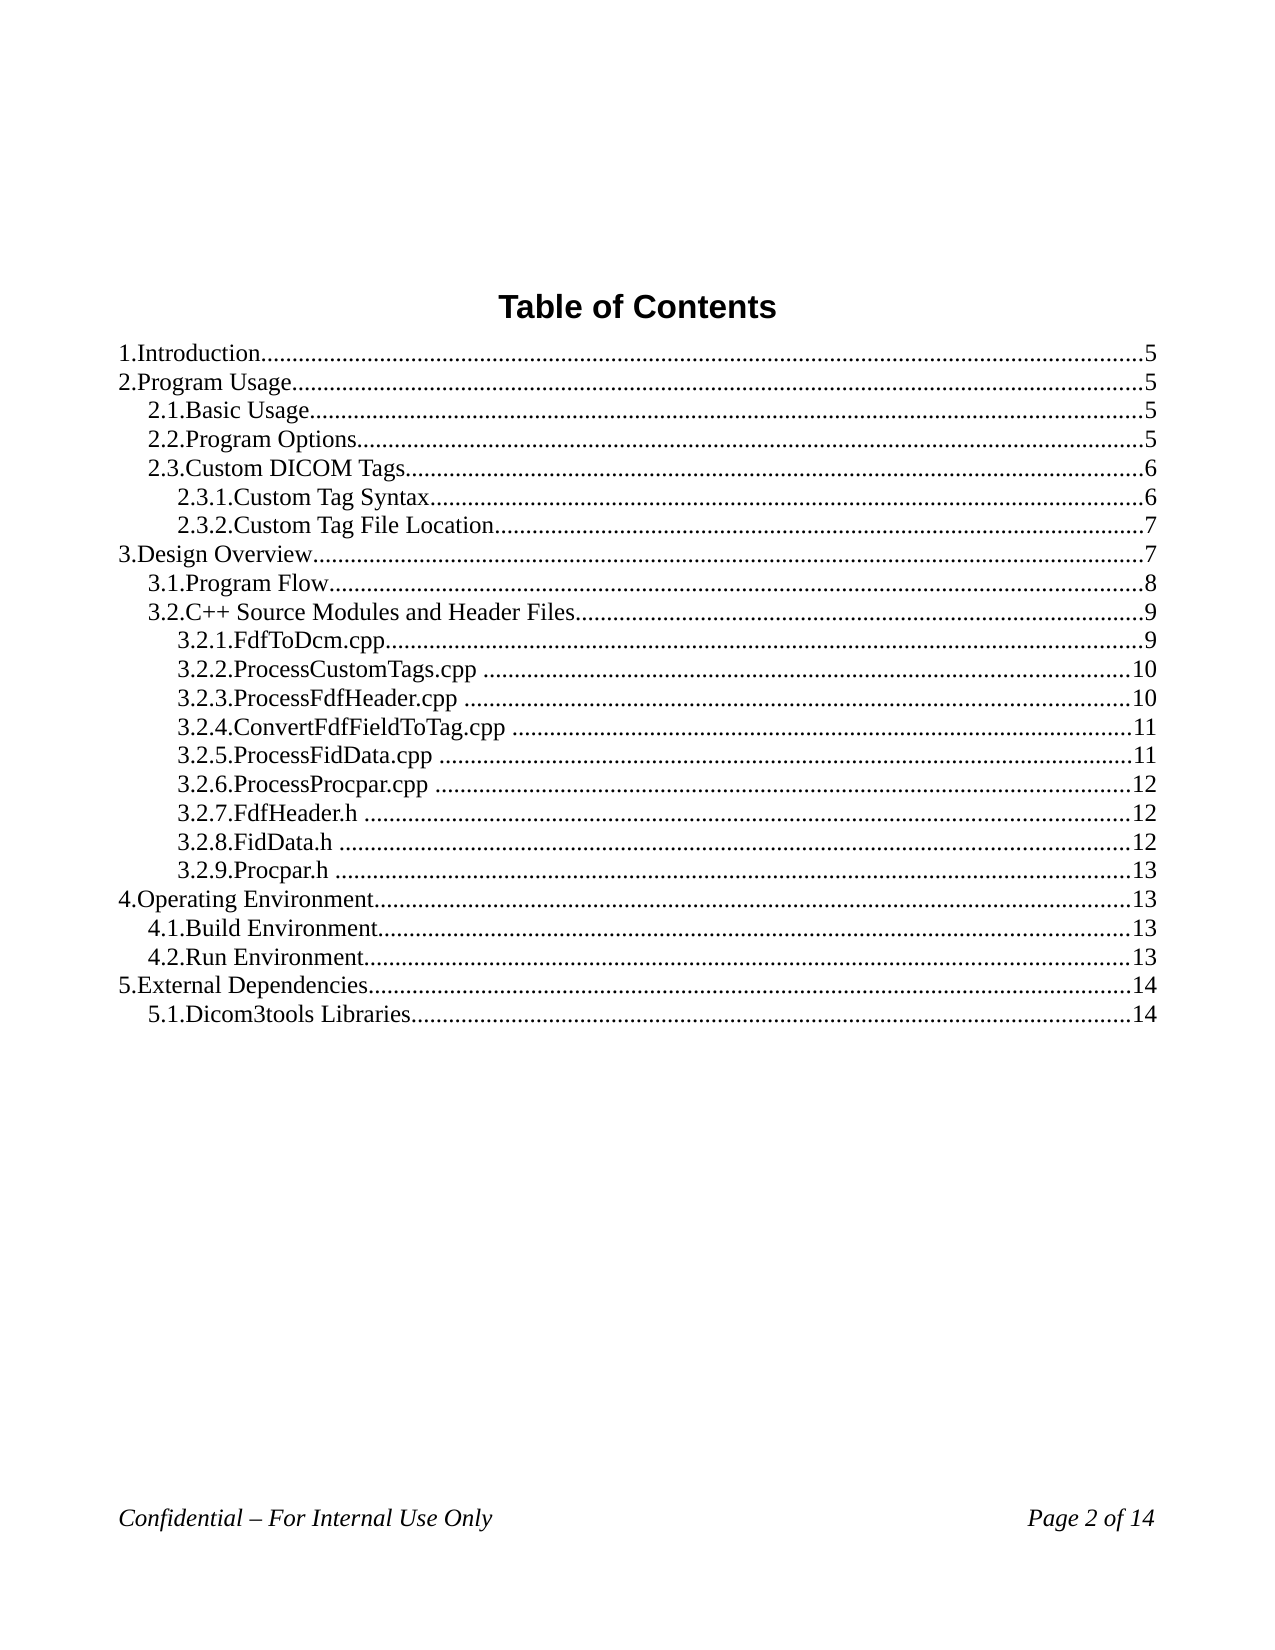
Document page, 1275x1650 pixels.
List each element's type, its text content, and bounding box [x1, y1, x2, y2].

text 2.3.Custom DICOM Tags 6 [148, 453, 1157, 482]
text 2.Program Usage 5 [118, 367, 1157, 395]
text 3.1.Program Flow 8 [148, 568, 1157, 597]
text 2.1.Basic Usage 5 [148, 395, 1157, 424]
text 5.External Dependencies 14 [118, 970, 1157, 999]
subtitle Table of Contents [118, 287, 1157, 325]
text 3.2.7.FdfHeader.h 12 [177, 798, 1157, 827]
text 4.Operating Environment 13 [118, 884, 1157, 913]
text 3.2.5.ProcessFidData.cpp 11 [177, 740, 1157, 769]
text 3.2.C++ Source Modules and Header Files 9 [148, 597, 1157, 625]
text 3.2.4.ConvertFdfFieldToTag.cpp 11 [177, 712, 1157, 740]
text 3.2.9.Procpar.h 13 [177, 855, 1157, 884]
text 5.1.Dicom3tools Libraries 14 [148, 999, 1157, 1028]
text 3.2.6.ProcessProcpar.cpp 12 [177, 769, 1157, 798]
text 2.3.2.Custom Tag File Location 7 [177, 510, 1157, 539]
text 3.Design Overview 7 [118, 539, 1157, 568]
text 4.2.Run Environment 13 [148, 942, 1157, 970]
text 2.3.1.Custom Tag Syntax 6 [177, 482, 1157, 510]
text 3.2.1.FdfToDcm.cpp 9 [177, 625, 1157, 654]
text 3.2.3.ProcessFdfHeader.cpp 10 [177, 683, 1157, 712]
text 3.2.2.ProcessCustomTags.cpp 10 [177, 654, 1157, 683]
text 2.2.Program Options 5 [148, 424, 1157, 453]
text 1.Introduction 5 [118, 338, 1157, 367]
text 4.1.Build Environment 13 [148, 913, 1157, 942]
text 3.2.8.FidData.h 12 [177, 827, 1157, 855]
